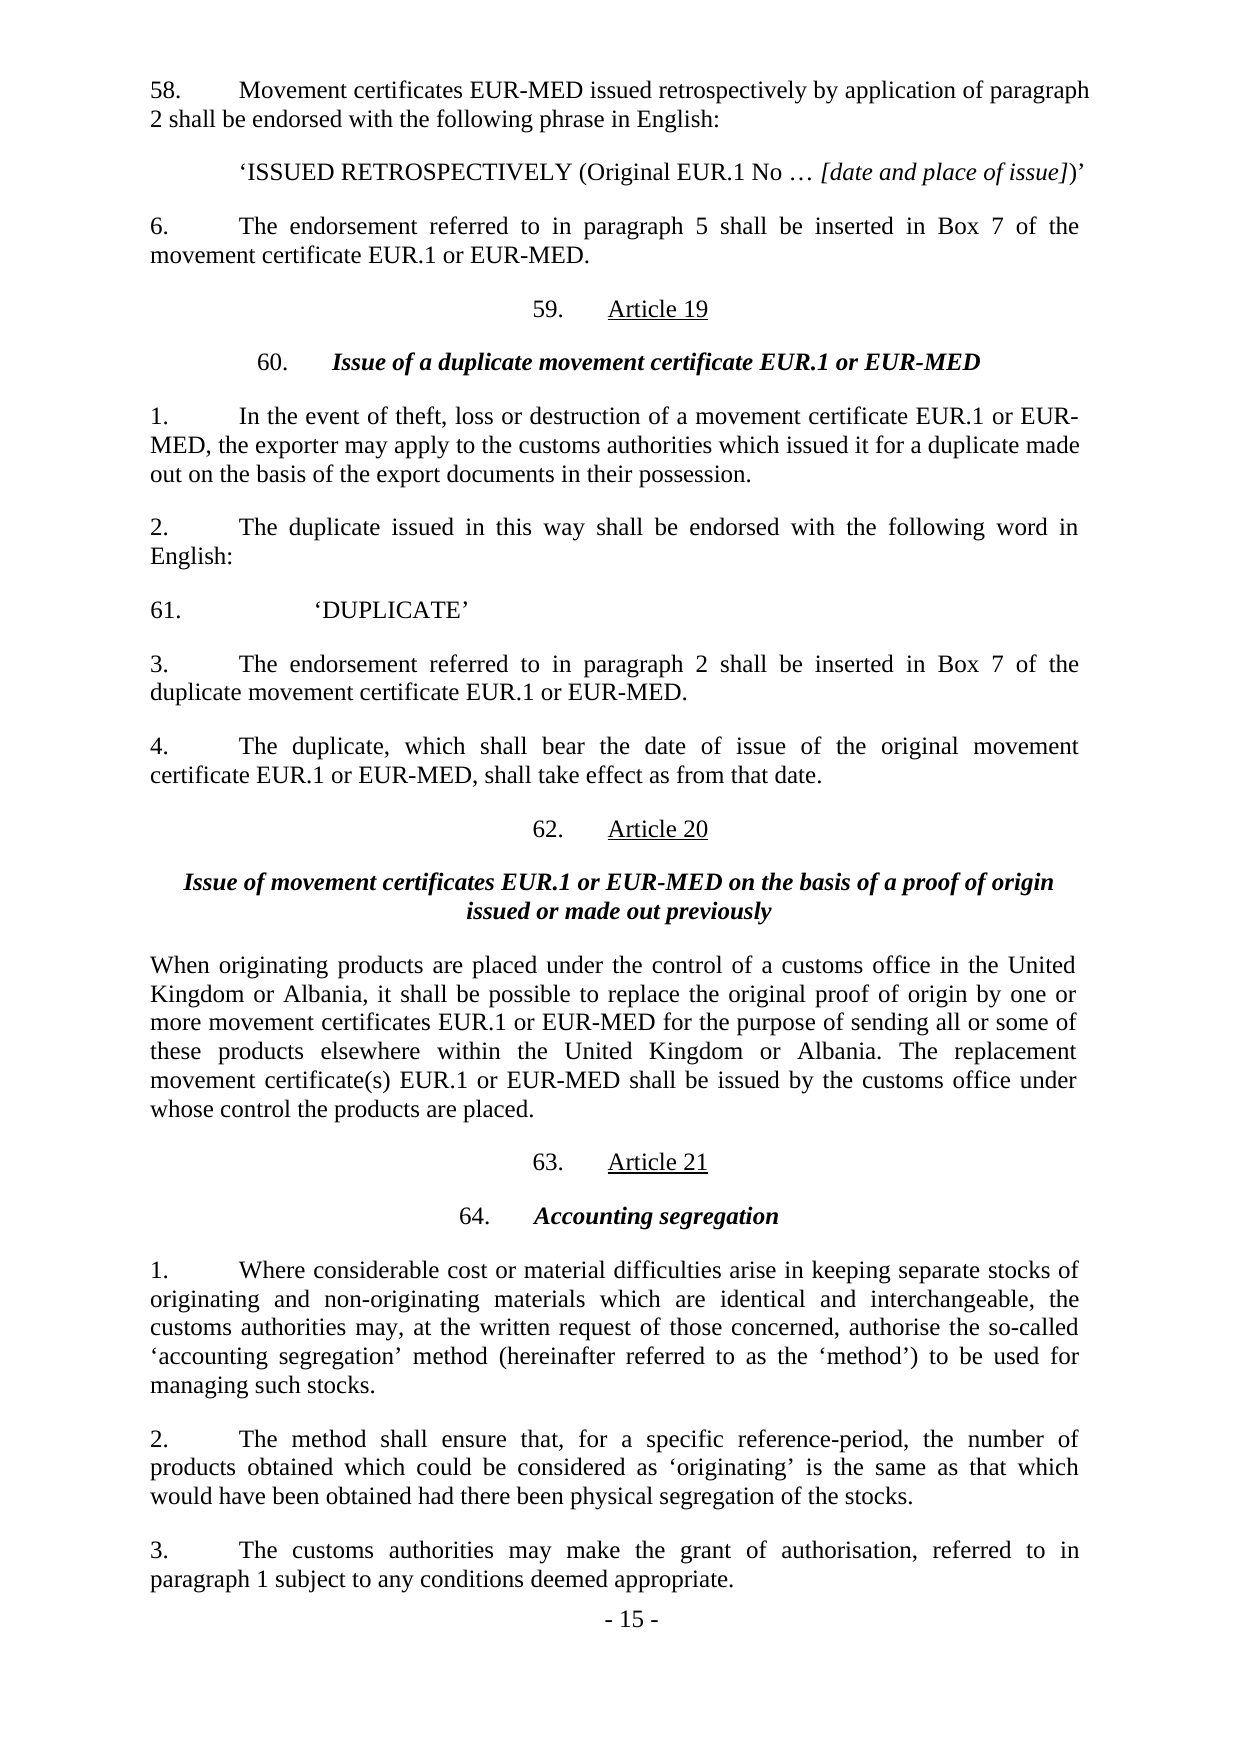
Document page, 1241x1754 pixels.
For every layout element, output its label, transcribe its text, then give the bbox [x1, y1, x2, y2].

text When originating products are placed under the control of a customs office in the United Kingdom or Albania, it shall be possible to replace the original proof of origin by one or more movement certificates EUR.1 or EUR-MED for the purpose of sending all or some of these products elsewhere within the United Kingdom or Albania. The replacement movement certificate(s) EUR.1 or EUR-MED shall be issued by the customs office under whose control the products are placed. [150, 950, 1078, 1122]
list In the event of theft, loss or destruction of a movement certificate EUR.1 or EUR-MED, the exporter may apply to the customs authorities which issued it for a duplicate made out on the basis of the export documents in their possession. [150, 401, 1080, 487]
text ‘ISSUED RETROSPECTIVELY (Original EUR.1 No … [date and place of issue])’ [150, 157, 1090, 186]
list The method shall ensure that, for a specific reference-period, the number of products obtained which could be considered as ‘originating’ is the same as that which would have been obtained had there been physical segregation of the stocks. [150, 1424, 1080, 1510]
list Where considerable cost or material difficulties arise in keeping separate stocks of originating and non-originating materials which are identical and interchangeable, the customs authorities may, at the written request of those concerned, authorise the so-called ‘accounting segregation’ method (hereinafter referred to as the ‘method’) to be used for managing such stocks. [150, 1255, 1080, 1399]
subtitle ‘DUPLICATE’ [150, 595, 1090, 624]
list The endorsement referred to in paragraph 2 shall be inserted in Box 7 of the duplicate movement certificate EUR.1 or EUR-MED. [150, 649, 1080, 706]
list The duplicate issued in this way shall be endorsed with the following word in English: [150, 512, 1080, 570]
subtitle Movement certificates EUR-MED issued retrospectively by application of paragraph 2 shall be endorsed with the following phrase in English: [150, 75, 1090, 132]
list The endorsement referred to in paragraph 5 shall be inserted in Box 7 of the movement certificate EUR.1 or EUR-MED. [150, 211, 1080, 269]
subtitle Article 21 [150, 1147, 1090, 1176]
text Issue of movement certificates EUR.1 or EUR-MED on the basis of a proof of origin issued or made out previously [150, 867, 1090, 925]
list The duplicate, which shall bear the date of issue of the original movement certificate EUR.1 or EUR-MED, shall take effect as from that date. [150, 731, 1080, 789]
subtitle Accounting segregation [150, 1201, 1090, 1230]
subtitle Issue of a duplicate movement certificate EUR.1 or EUR-MED [150, 347, 1090, 376]
subtitle Article 20 [150, 814, 1090, 842]
list The customs authorities may make the grant of authorisation, referred to in paragraph 1 subject to any conditions deemed appropriate. [150, 1535, 1080, 1592]
subtitle Article 19 [150, 294, 1090, 322]
